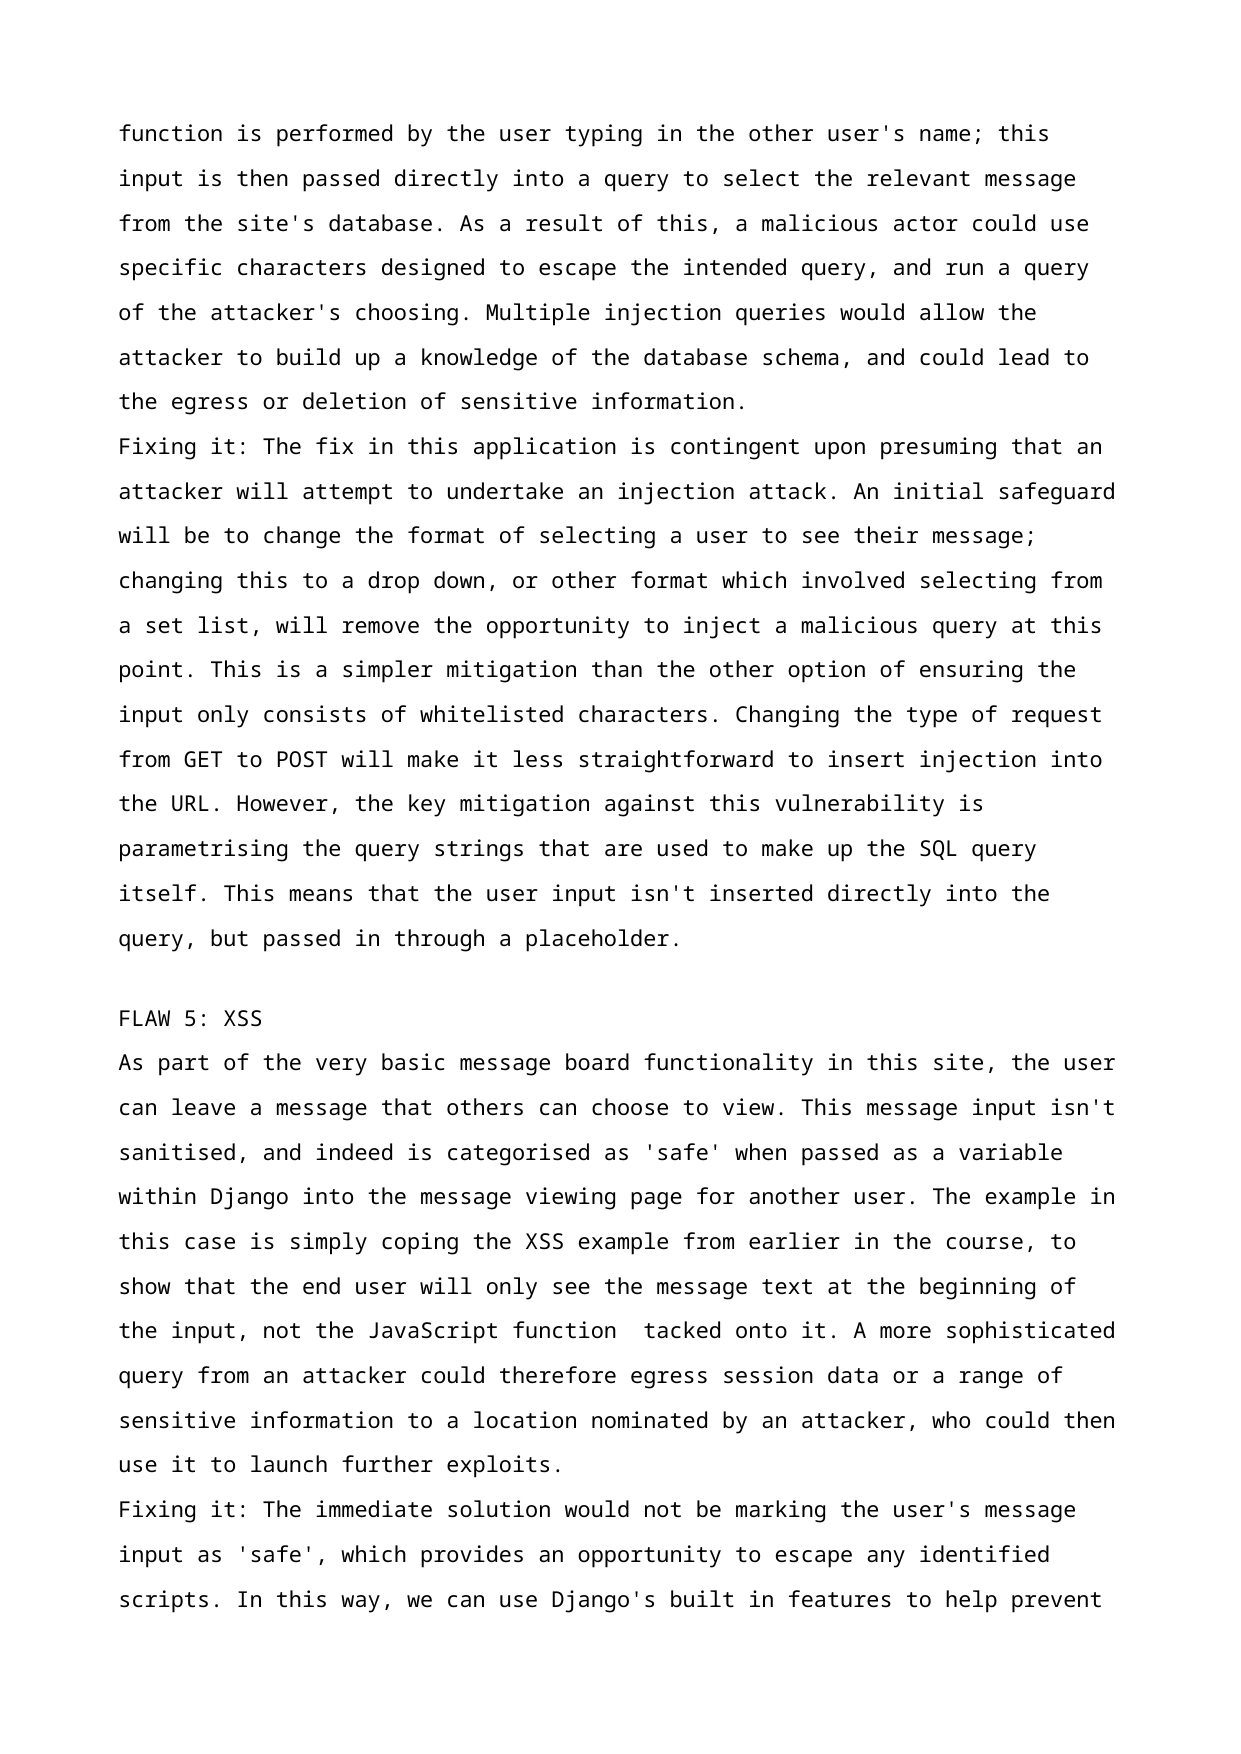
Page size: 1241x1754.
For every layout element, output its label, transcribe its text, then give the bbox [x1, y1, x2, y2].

text Fixing it: The fix in this application is contingent upon presuming that an attacker will attempt to undertake an injection attack. An initial safeguard will be to change the format of selecting a user to see their message; changing this to a drop down, or other format which involved selecting from a set list, will remove the opportunity to inject a malicious query at this point. This is a simpler mitigation than the other option of ensuring the input only consists of whitelisted characters. Changing the type of request from GET to POST will make it less straightforward to insert injection into the URL. However, the key mitigation against this vulnerability is parametrising the query strings that are used to make up the SQL query itself. This means that the user input isn't inserted directly into the query, but passed in through a placeholder. [118, 431, 1122, 952]
text FLAW 5: XSS [118, 1003, 1122, 1032]
text Fixing it: The immediate solution would not be marking the user's message input as 'safe', which provides an opportunity to escape any identified scripts. In this way, we can use Django's built in features to help prevent [118, 1494, 1122, 1613]
text function is performed by the user typing in the other user's name; this input is then passed directly into a query to select the relevant message from the site's database. As a result of this, a malicious actor could use specific characters designed to escape the intended query, and run a query of the attacker's choosing. Multiple injection queries would allow the attacker to build up a knowledge of the database schema, and could lead to the egress or deletion of sensitive information. [118, 118, 1122, 416]
text As part of the very basic message board functionality in this site, the user can leave a message that others can choose to view. This message input isn't sanitised, and indeed is categorised as 'safe' when passed as a variable within Django into the message viewing page for another user. The example in this case is simply coping the XSS example from earlier in the course, to show that the end user will only see the message text at the beginning of the input, not the JavaScript function tacked onto it. A more sophisticated query from an attacker could therefore egress session data or a range of sensitive information to a location nominated by an attacker, who could then use it to launch further exploits. [118, 1047, 1122, 1479]
